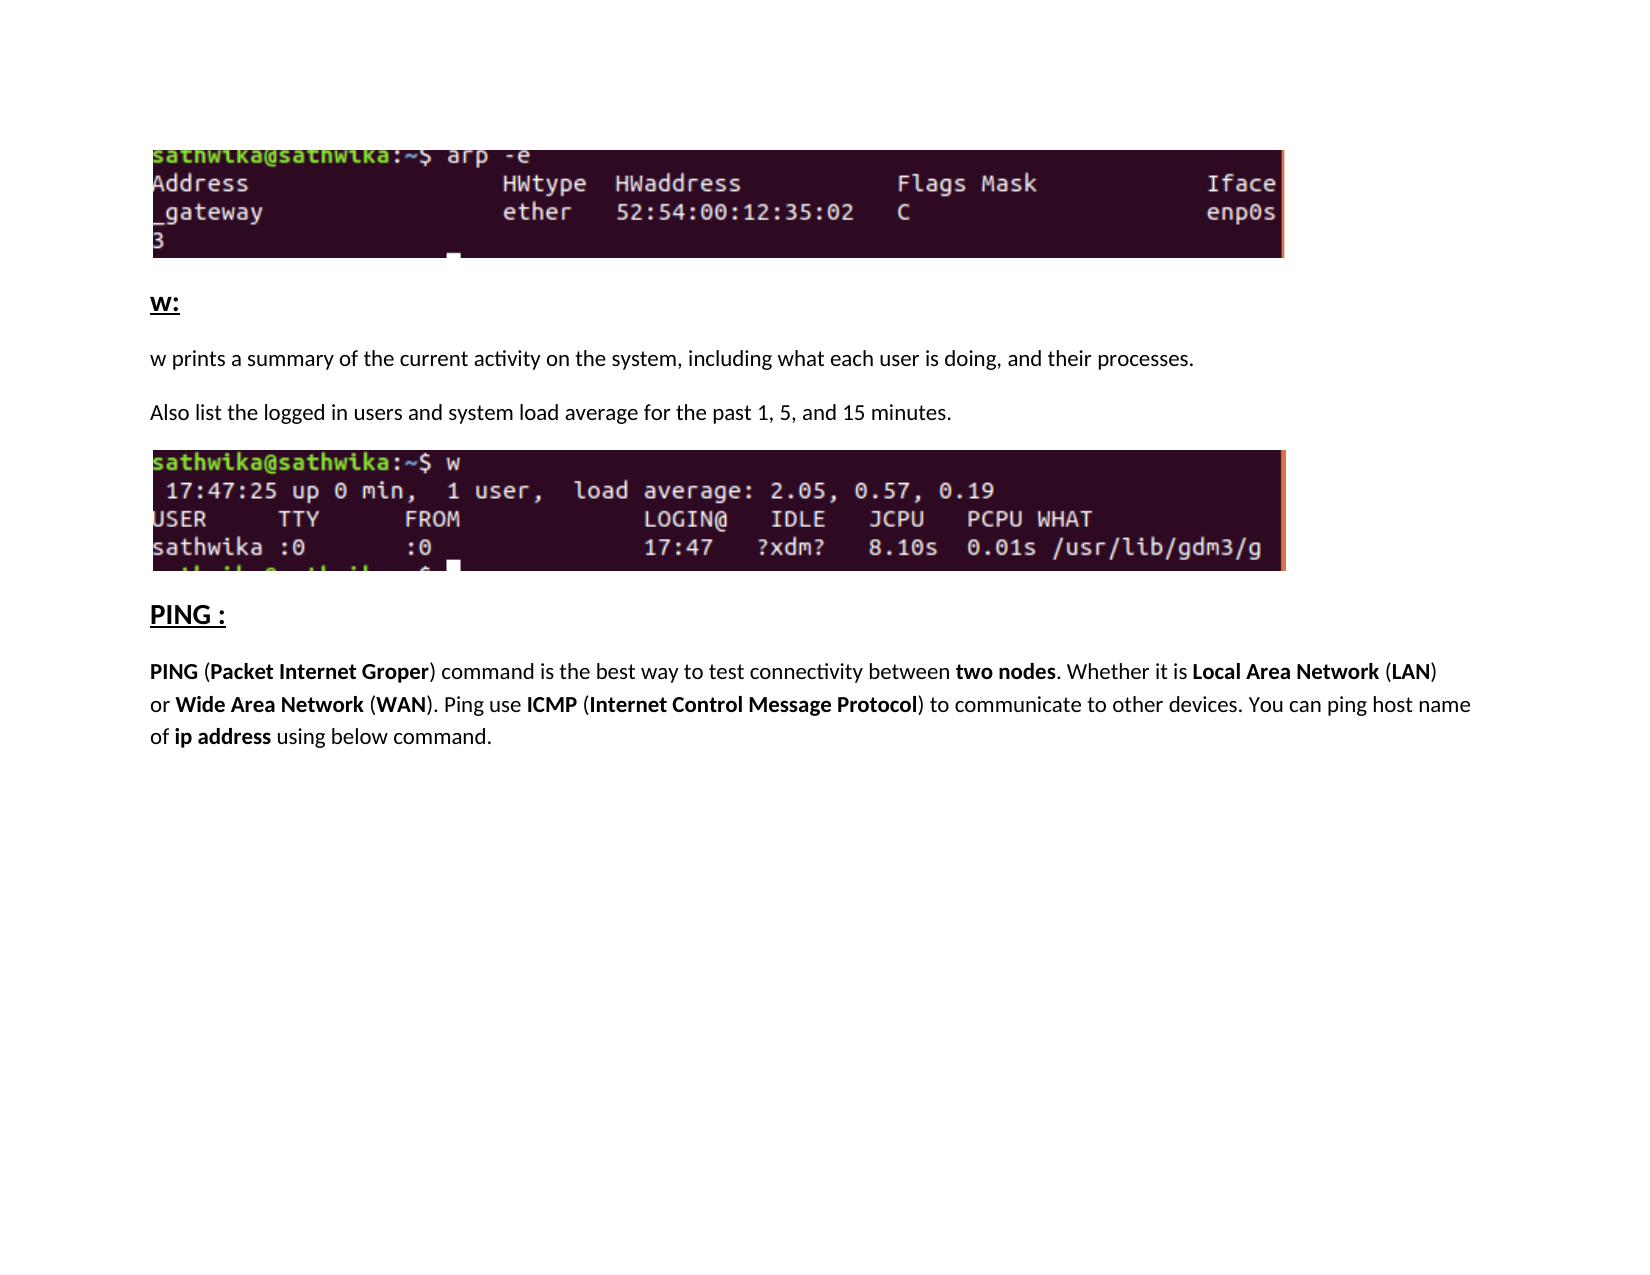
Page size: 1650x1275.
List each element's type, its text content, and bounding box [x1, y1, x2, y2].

text w prints a summary of the current activity on the system, including what each user is doing, and their processes. [150, 344, 1500, 373]
text w: [150, 283, 1500, 318]
picture [153, 150, 1285, 258]
text PING : [150, 596, 1500, 632]
text PING (Packet Internet Groper) command is the best way to test connectivity between two nodes. Whether it is Local Area Network (LAN) or Wide Area Network (WAN). Ping use ICMP (Internet Control Message Protocol) to communicate to other devices. You can ping host name of ip address using below command. [150, 658, 1500, 750]
text Also list the logged in users and system load average for the past 1, 5, and 15 minutes. [150, 398, 1500, 426]
picture [153, 450, 1286, 571]
